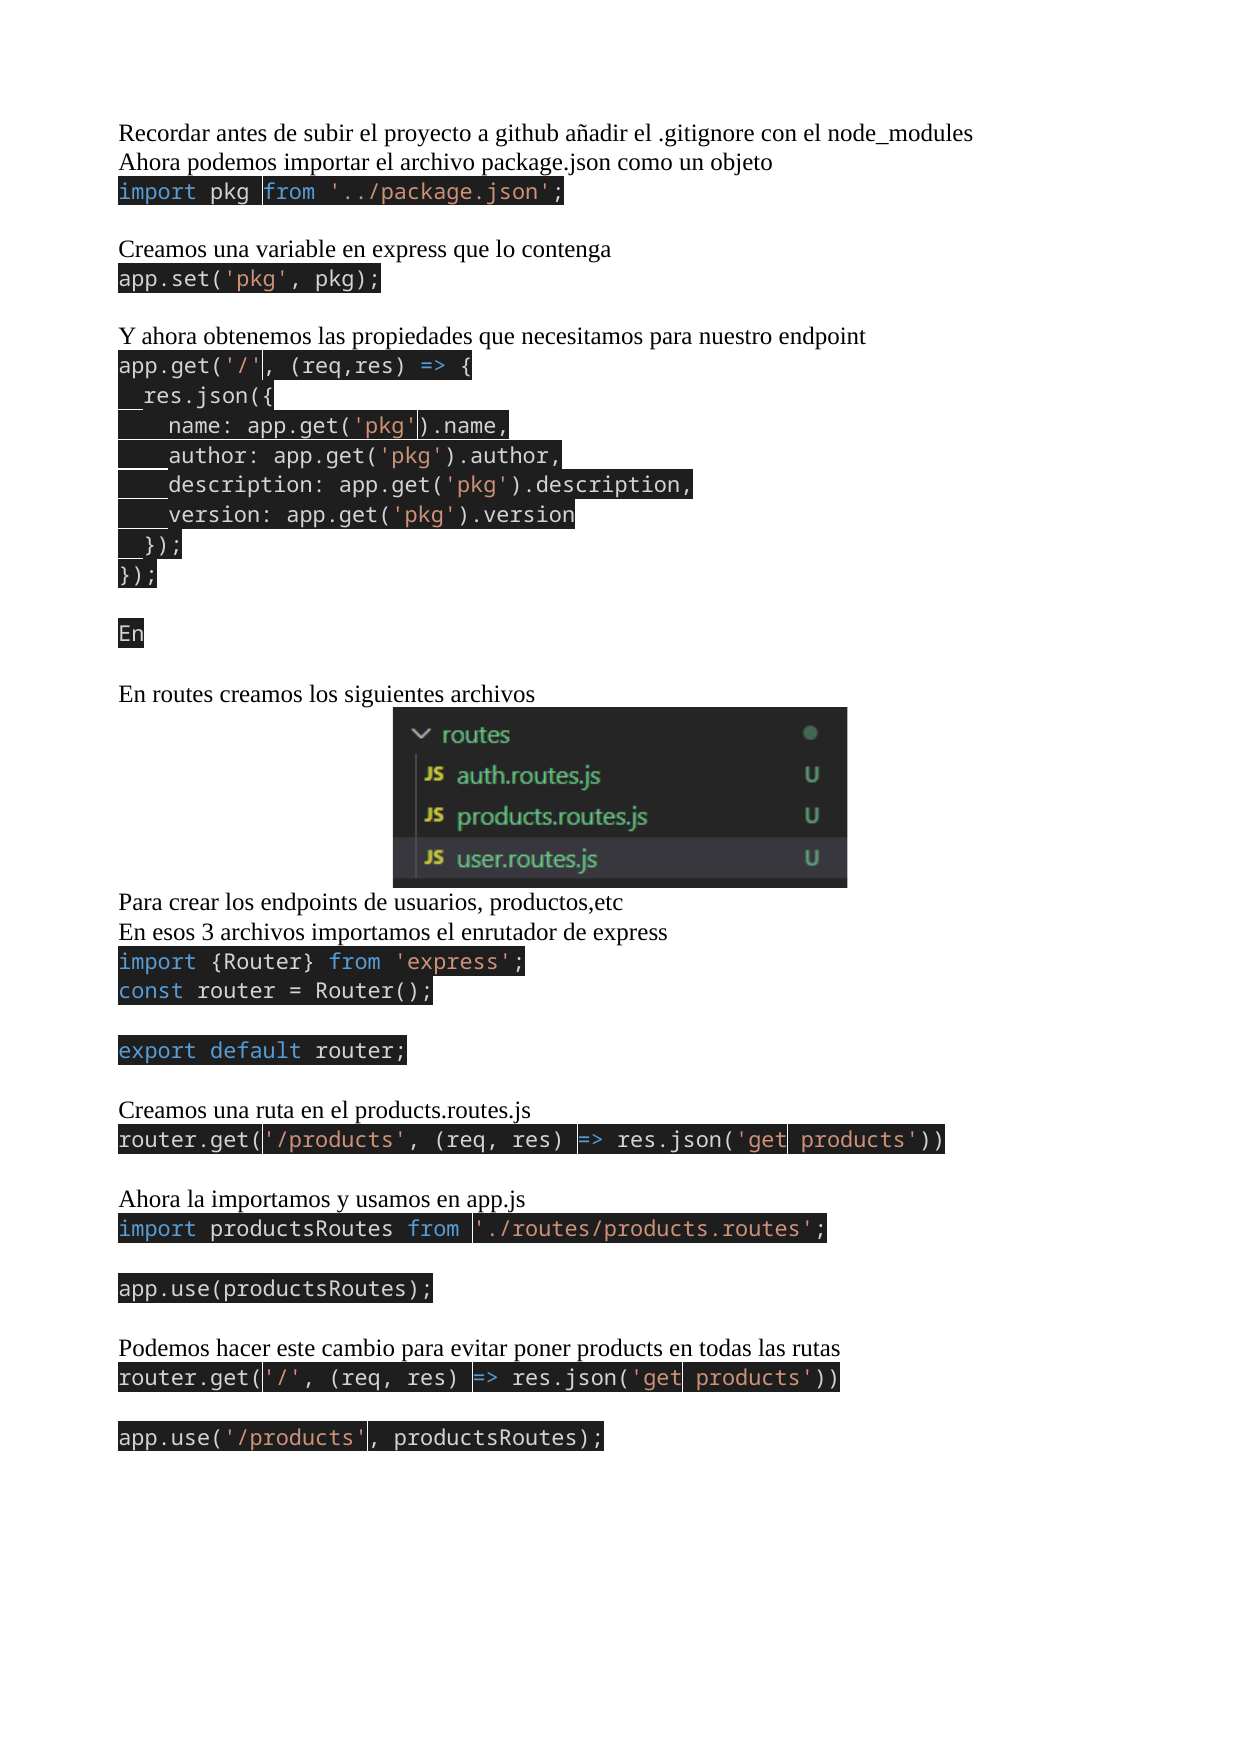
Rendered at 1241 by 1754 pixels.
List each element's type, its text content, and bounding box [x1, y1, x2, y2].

text author: app.get('pkg').author, [118, 439, 1122, 469]
text export default router; [118, 1035, 1122, 1065]
text En esos 3 archivos importamos el enrutador de express [118, 916, 1122, 946]
text Creamos una ruta en el products.routes.js [118, 1094, 1122, 1124]
text En [118, 618, 1122, 648]
text app.get('/', (req,res) => { [118, 350, 1122, 380]
text app.use('/products', productsRoutes); [118, 1421, 1122, 1451]
picture [392, 707, 848, 888]
text Podemos hacer este cambio para evitar poner products en todas las rutas [118, 1332, 1122, 1362]
text router.get('/', (req, res) => res.json('get products')) [118, 1362, 1122, 1392]
text Creamos una variable en express que lo contenga [118, 234, 1122, 263]
text import {Router} from 'express'; [118, 946, 1122, 976]
text Y ahora obtenemos las propiedades que necesitamos para nuestro endpoint [118, 321, 1122, 350]
text router.get('/products', (req, res) => res.json('get products')) [118, 1124, 1122, 1154]
text app.use(productsRoutes); [118, 1273, 1122, 1303]
text Ahora podemos importar el archivo package.json como un objeto [118, 147, 1122, 176]
text En routes creamos los siguientes archivos [118, 678, 1122, 708]
text const router = Router(); [118, 976, 1122, 1005]
text }); [118, 529, 1122, 559]
text Ahora la importamos y usamos en app.js [118, 1184, 1122, 1213]
text Para crear los endpoints de usuarios, productos,etc [118, 708, 1122, 916]
text Recordar antes de subir el proyecto a github añadir el .gitignore con el node_modules [118, 118, 1122, 147]
text description: app.get('pkg').description, [118, 469, 1122, 499]
text name: app.get('pkg').name, [118, 410, 1122, 439]
text }); [118, 559, 1122, 588]
text import pkg from '../package.json'; [118, 176, 1122, 205]
text version: app.get('pkg').version [118, 499, 1122, 529]
text app.set('pkg', pkg); [118, 263, 1122, 293]
text import productsRoutes from './routes/products.routes'; [118, 1213, 1122, 1243]
text res.json({ [118, 380, 1122, 410]
